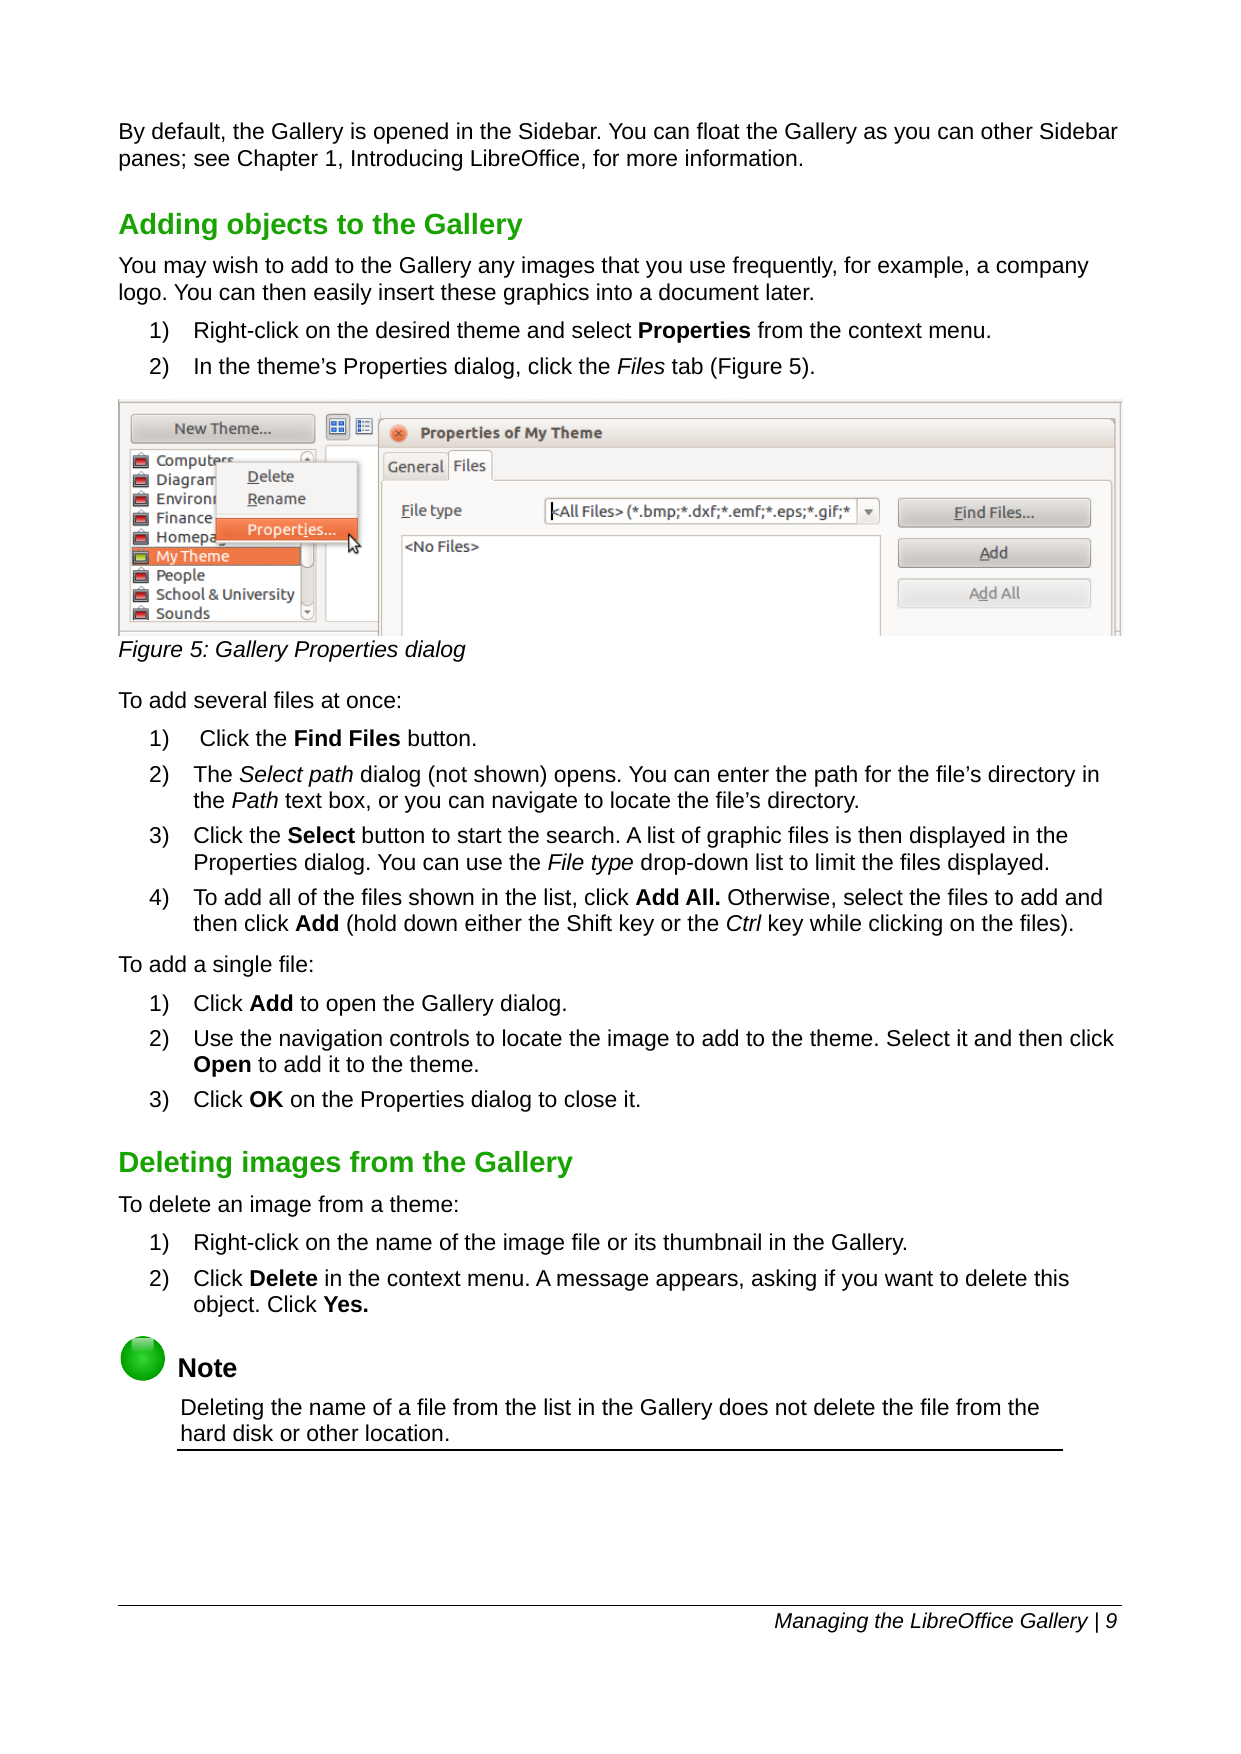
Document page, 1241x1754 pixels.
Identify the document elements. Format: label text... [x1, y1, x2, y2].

list Use the navigation controls to locate the image to add to the theme. Select it and then click Open to add it to the theme. [169, 1025, 1122, 1077]
list Right-click on the desired theme and select Properties from the context menu. [169, 317, 1122, 344]
text To add several files at once: [118, 687, 1122, 713]
list The Select path dialog (not shown) opens. You can enter the path for the file’s directory in the Path text box, or you can navigate to locate the file’s directory. [169, 761, 1122, 813]
list To add a single file: [118, 951, 1122, 978]
list Click the Select button to start the search. A list of graphic files is then displayed in the Properties dialog. You can use the File type drop-down list to limit the files displayed. [169, 822, 1122, 875]
subtitle Deleting images from the Gallery [118, 1145, 1122, 1179]
list Click Add to open the Gallery dialog. [169, 989, 1122, 1016]
list In the theme’s Properties dialog, click the Files tab (Figure 5). [169, 353, 1122, 379]
list Click Delete in the context menu. A message appears, asking if you want to delete this object. Click Yes. [169, 1264, 1122, 1317]
text Deleting the name of a file from the list in the Gallery does not delete the file from the hard disk or other location. [177, 1391, 1063, 1449]
picture [118, 399, 1123, 636]
text You may wish to add to the Gallery any images that you use frequently, for example, a company logo. You can then easily insert these graphics into a document later. [118, 252, 1122, 305]
text By default, the Gallery is opened in the Sidebar. You can float the Gallery as you can other Sidebar panes; see Chapter 1, Introducing LibreOffice, for more information. [118, 118, 1122, 171]
list To delete an image from a theme: [118, 1191, 1122, 1217]
subtitle Adding objects to the Gallery [118, 207, 1122, 241]
text Figure 5: Gallery Properties dialog [118, 636, 1122, 662]
subtitle Note [118, 1334, 1122, 1383]
list Click OK on the Properties dialog to close it. [169, 1086, 1122, 1113]
list Right-click on the name of the image file or its thumbnail in the Gallery. [169, 1229, 1122, 1256]
list To add all of the files shown in the list, click Add All. Otherwise, select the files to add and then click Add (hold down either the Shift key or the Ctrl key while clicking on the files). [169, 884, 1122, 936]
list Click the Find Files button. [169, 725, 1122, 752]
